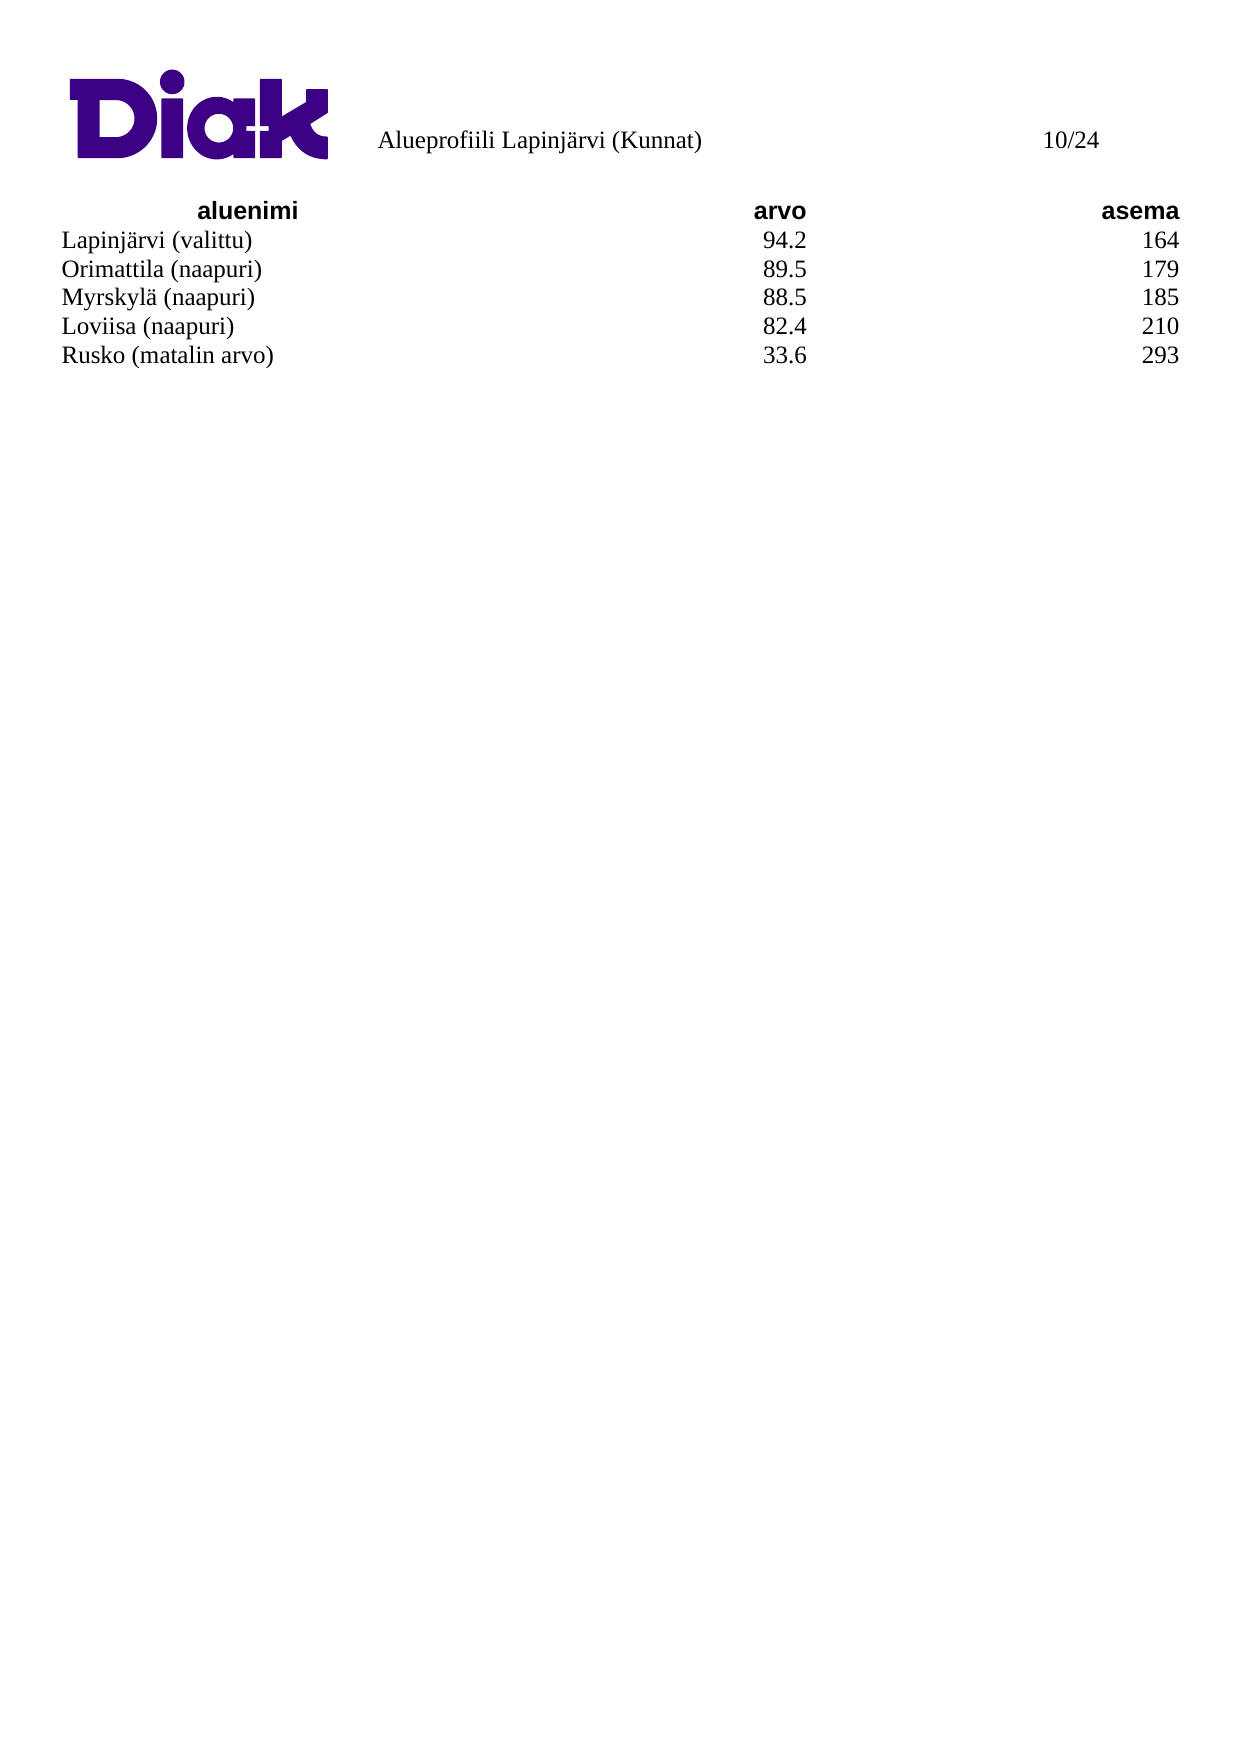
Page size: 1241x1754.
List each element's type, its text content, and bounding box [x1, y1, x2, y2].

table_cell Loviisa (naapuri) [61, 311, 434, 340]
table_cell 88.5 [434, 283, 806, 311]
table_cell 293 [806, 340, 1179, 369]
table_cell 179 [806, 254, 1179, 282]
table_header asema [806, 196, 1179, 225]
table_cell 82.4 [434, 311, 806, 340]
table_header arvo [434, 196, 806, 225]
table_cell 164 [806, 225, 1179, 254]
table_cell 94.2 [434, 225, 806, 254]
table_cell 185 [806, 283, 1179, 311]
table_cell 89.5 [434, 254, 806, 282]
table_cell Lapinjärvi (valittu) [61, 225, 434, 254]
table_cell 33.6 [434, 340, 806, 369]
table_cell 210 [806, 311, 1179, 340]
table_cell Orimattila (naapuri) [61, 254, 434, 282]
table_cell Rusko (matalin arvo) [61, 340, 434, 369]
table_header aluenimi [61, 196, 434, 225]
table_cell Myrskylä (naapuri) [61, 283, 434, 311]
